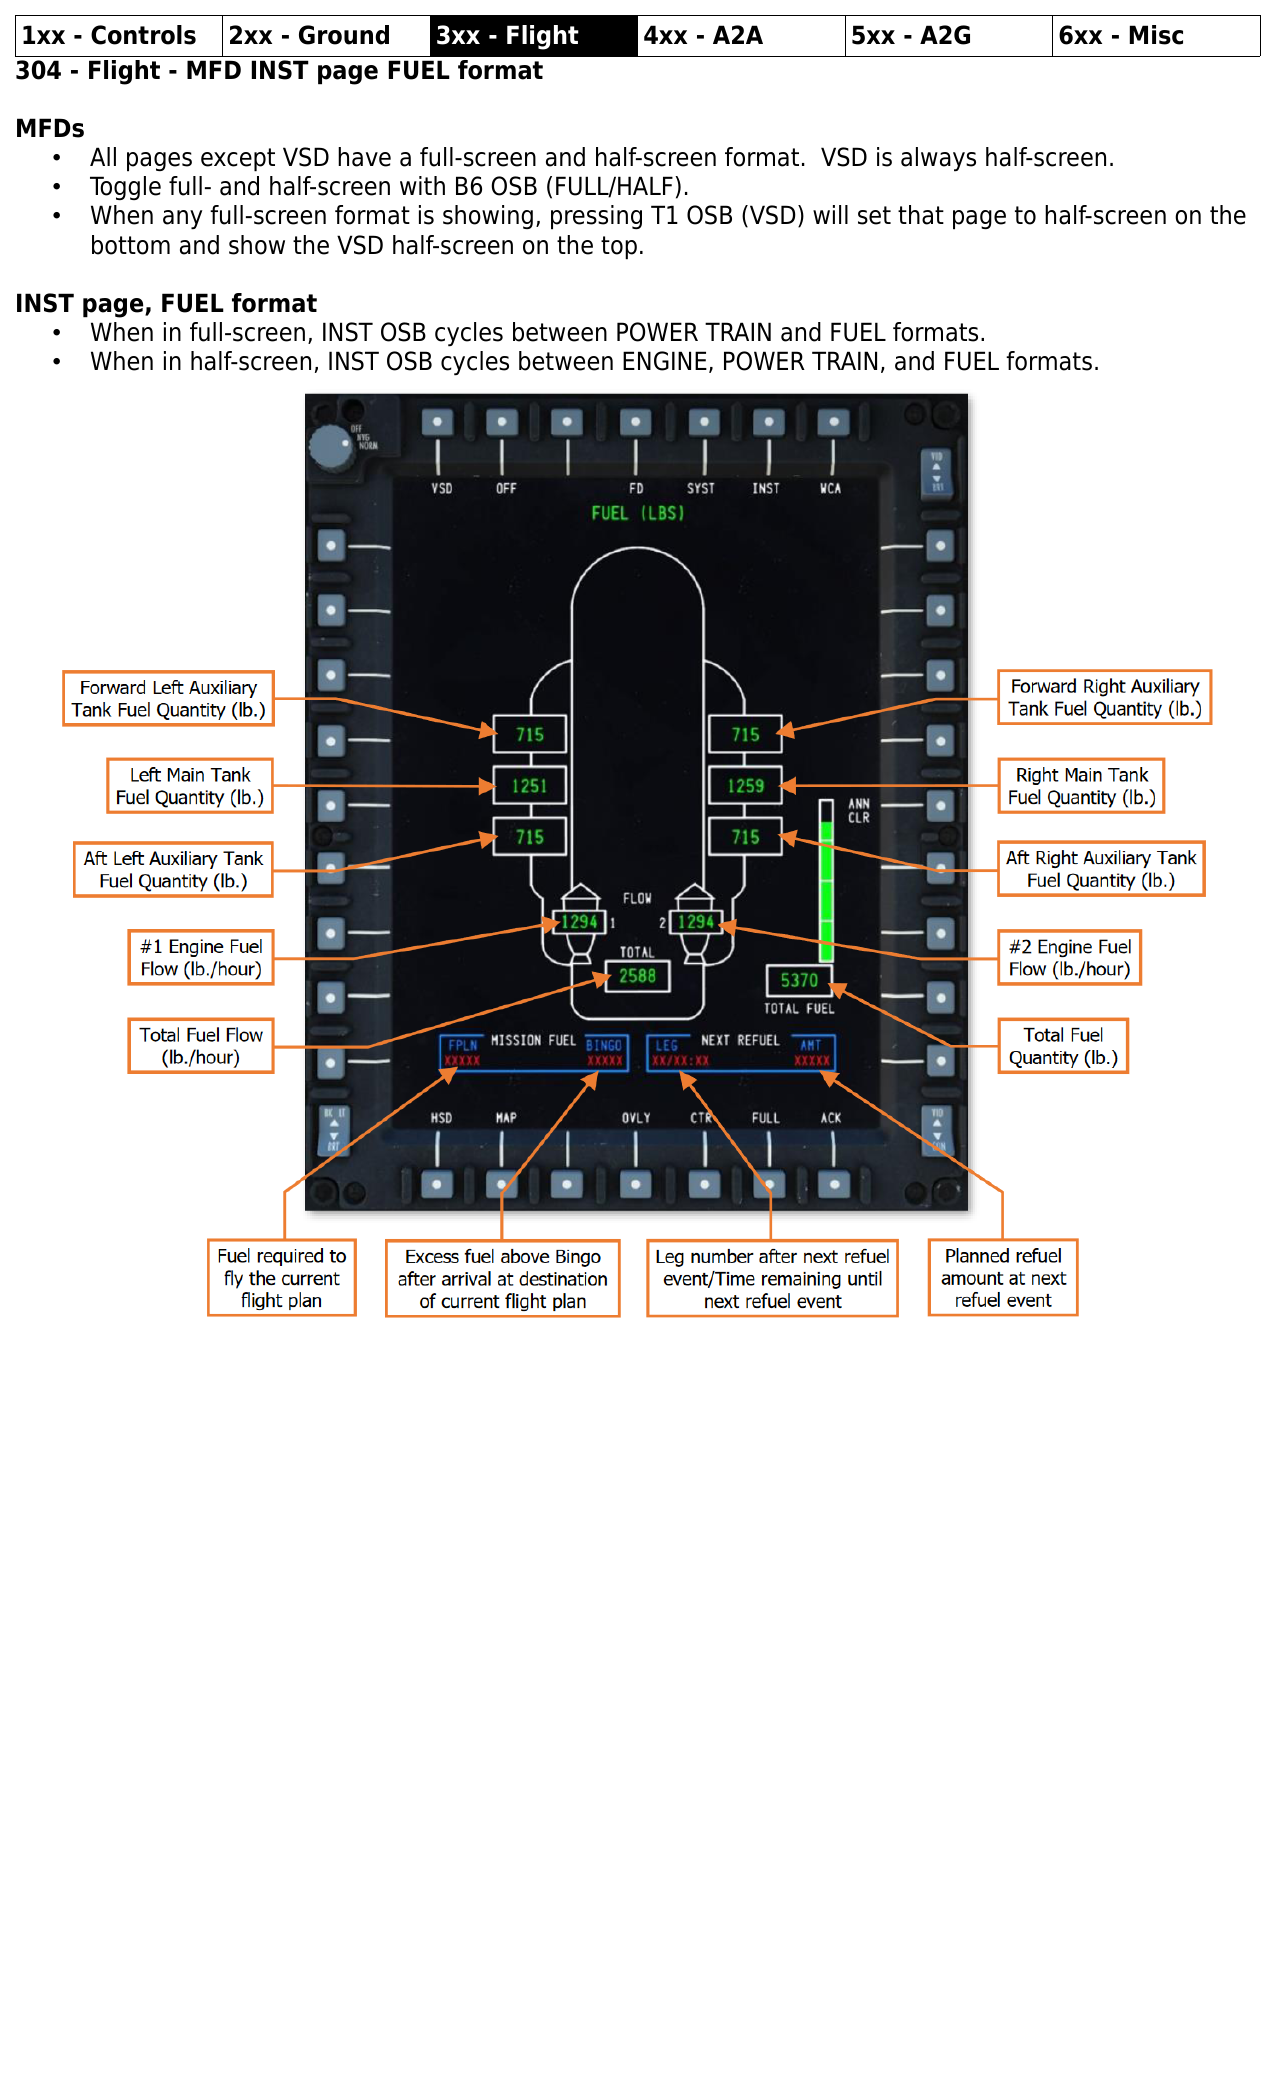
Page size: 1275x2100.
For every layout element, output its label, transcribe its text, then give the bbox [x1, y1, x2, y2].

list When any full-screen format is showing, pressing T1 OSB (VSD) will set that page to half-screen on the bottom and show the VSD half-screen on the top. [52, 202, 1260, 260]
text 304 - Flight - MFD INST page FUEL format [15, 57, 1260, 85]
table_header 3xx - Flight [431, 16, 637, 56]
text INST page, FUEL format [15, 289, 1260, 318]
picture [57, 376, 1218, 1327]
list When in half-screen, INST OSB cycles between ENGINE, POWER TRAIN, and FUEL formats. [52, 347, 1260, 377]
text MFDs [15, 114, 1260, 143]
table_header 1xx - Controls [16, 16, 222, 56]
table_header 4xx - A2A [638, 16, 845, 56]
list Toggle full- and half-screen with B6 OSB (FULL/HALF). [52, 172, 1260, 202]
list All pages except VSD have a full-screen and half-screen format. VSD is always half-screen. [52, 143, 1260, 172]
table_header 6xx - Misc [1053, 16, 1260, 56]
table_header 2xx - Ground [223, 16, 430, 56]
table_header 5xx - A2G [846, 16, 1052, 56]
list When in full-screen, INST OSB cycles between POWER TRAIN and FUEL formats. [52, 318, 1260, 347]
